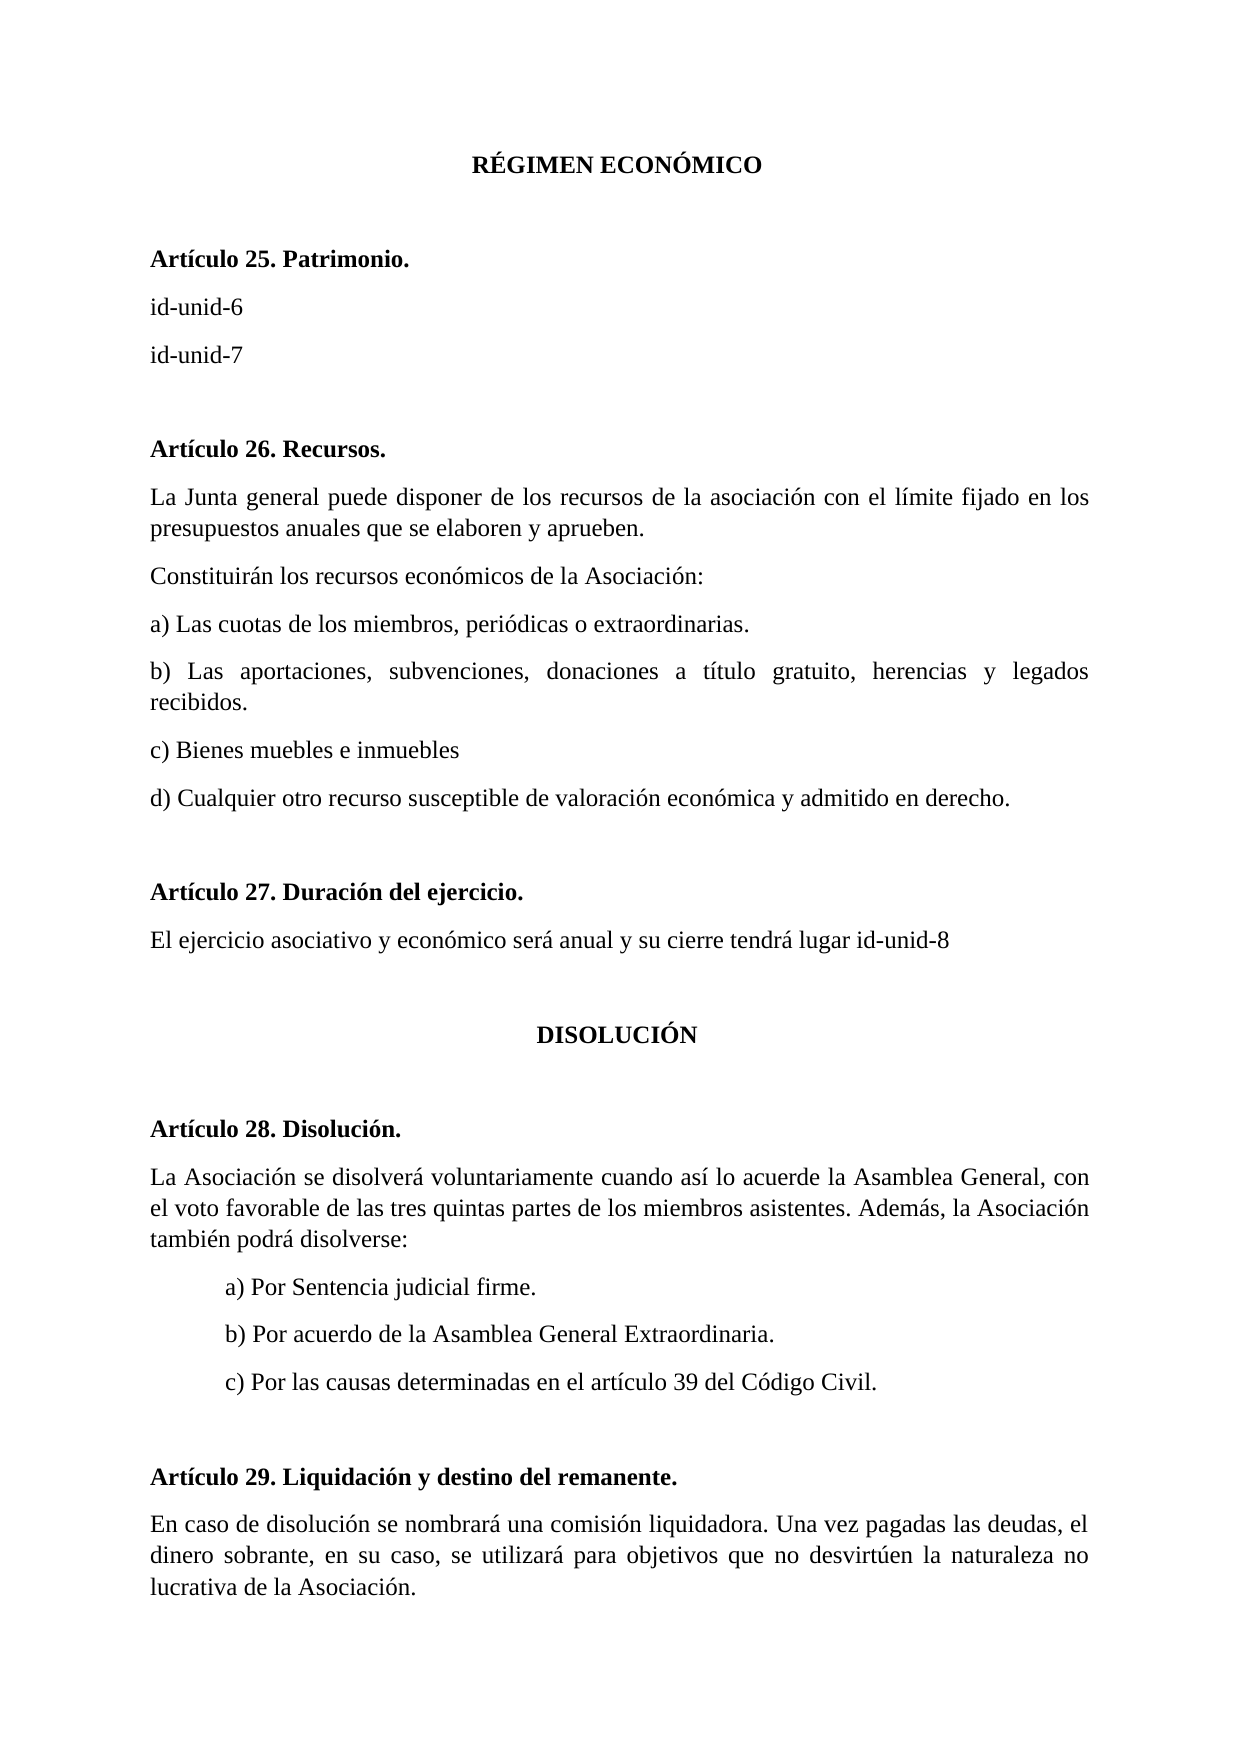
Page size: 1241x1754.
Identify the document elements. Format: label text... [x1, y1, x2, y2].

text b) Las aportaciones, subvenciones, donaciones a título gratuito, herencias y legados recibidos. [150, 656, 1090, 716]
text En caso de disolución se nombrará una comisión liquidadora. Una vez pagadas las deudas, el dinero sobrante, en su caso, se utilizará para objetivos que no desvirtúen la naturaleza no lucrativa de la Asociación. [150, 1509, 1090, 1600]
text La Junta general puede disponer de los recursos de la asociación con el límite fijado en los presupuestos anuales que se elaboren y aprueben. [150, 482, 1090, 542]
text id-unid-6 [150, 292, 1090, 321]
text a) Por Sentencia judicial firme. [150, 1272, 1090, 1301]
text a) Las cuotas de los miembros, periódicas o extraordinarias. [150, 609, 1090, 637]
text b) Por acuerdo de la Asamblea General Extraordinaria. [150, 1319, 1090, 1348]
text La Asociación se disolverá voluntariamente cuando así lo acuerde la Asamblea General, con el voto favorable de las tres quintas partes de los miembros asistentes. Además, la Asociación también podrá disolverse: [150, 1162, 1090, 1253]
text Artículo 28. Disolución. [150, 1114, 1090, 1143]
text id-unid-7 [150, 340, 1090, 369]
text c) Por las causas determinadas en el artículo 39 del Código Civil. [150, 1367, 1090, 1396]
text RÉGIMEN ECONÓMICO [150, 150, 1090, 179]
text d) Cualquier otro recurso susceptible de valoración económica y admitido en derecho. [150, 783, 1090, 812]
text Artículo 27. Duración del ejercicio. [150, 877, 1090, 906]
text c) Bienes muebles e inmuebles [150, 735, 1090, 764]
text Artículo 26. Recursos. [150, 434, 1090, 463]
text El ejercicio asociativo y económico será anual y su cierre tendrá lugar id-unid-8 [150, 925, 1090, 954]
text Constituirán los recursos económicos de la Asociación: [150, 561, 1090, 590]
text Artículo 25. Patrimonio. [150, 244, 1090, 273]
text DISOLUCIÓN [150, 1020, 1090, 1048]
text Artículo 29. Liquidación y destino del remanente. [150, 1462, 1090, 1491]
